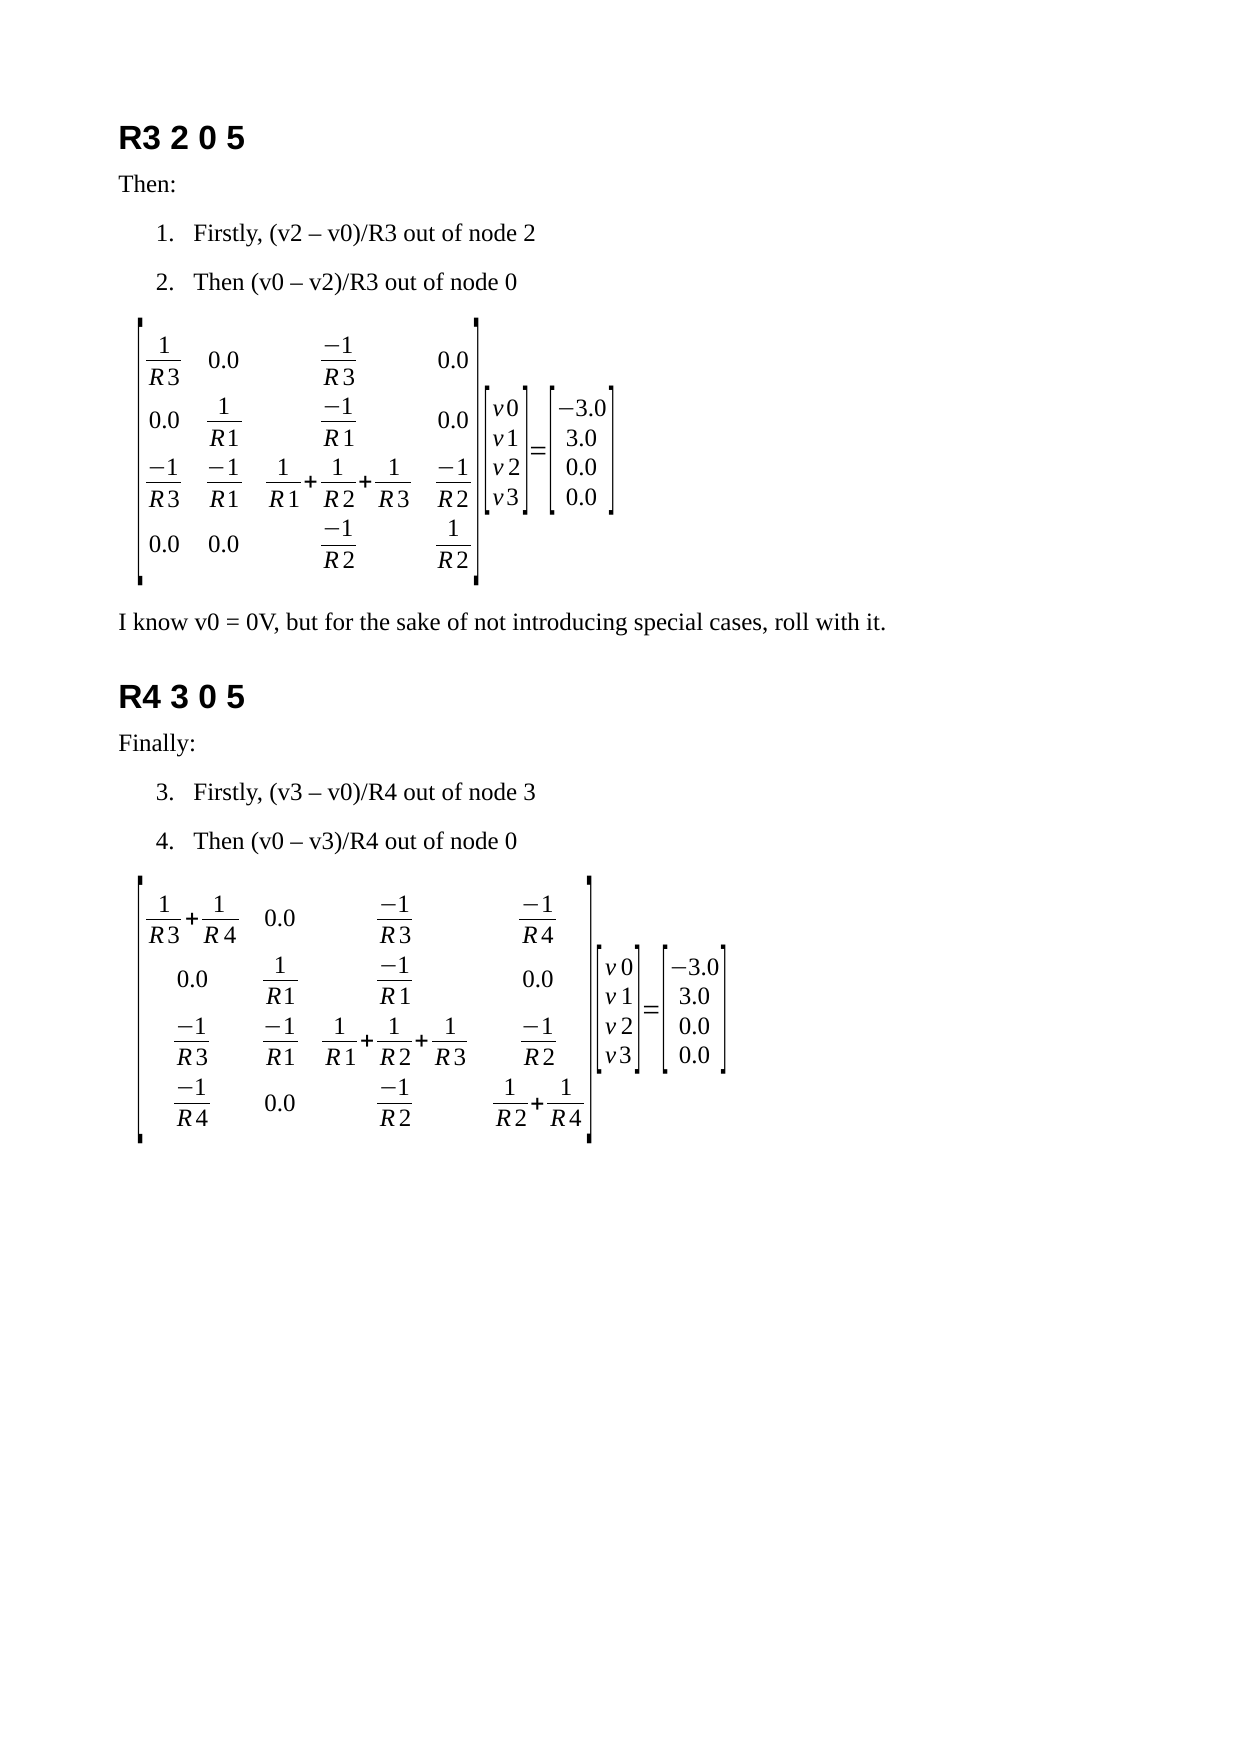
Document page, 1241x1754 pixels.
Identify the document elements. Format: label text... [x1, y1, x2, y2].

list Firstly, (v2 – v0)/R3 out of node 2 [156, 218, 1122, 247]
list Then (v0 – v2)/R3 out of node 0 [156, 267, 1122, 296]
subtitle R4 3 0 5 [118, 677, 1122, 715]
text Then: [118, 169, 1122, 198]
list Firstly, (v3 – v0)/R4 out of node 3 [156, 777, 1122, 806]
list Then (v0 – v3)/R4 out of node 0 [156, 826, 1122, 855]
text Finally: [118, 728, 1122, 757]
subtitle R3 2 0 5 [118, 118, 1122, 157]
text I know v0 = 0V, but for the sake of not introducing special cases, roll with it. [118, 607, 1122, 636]
